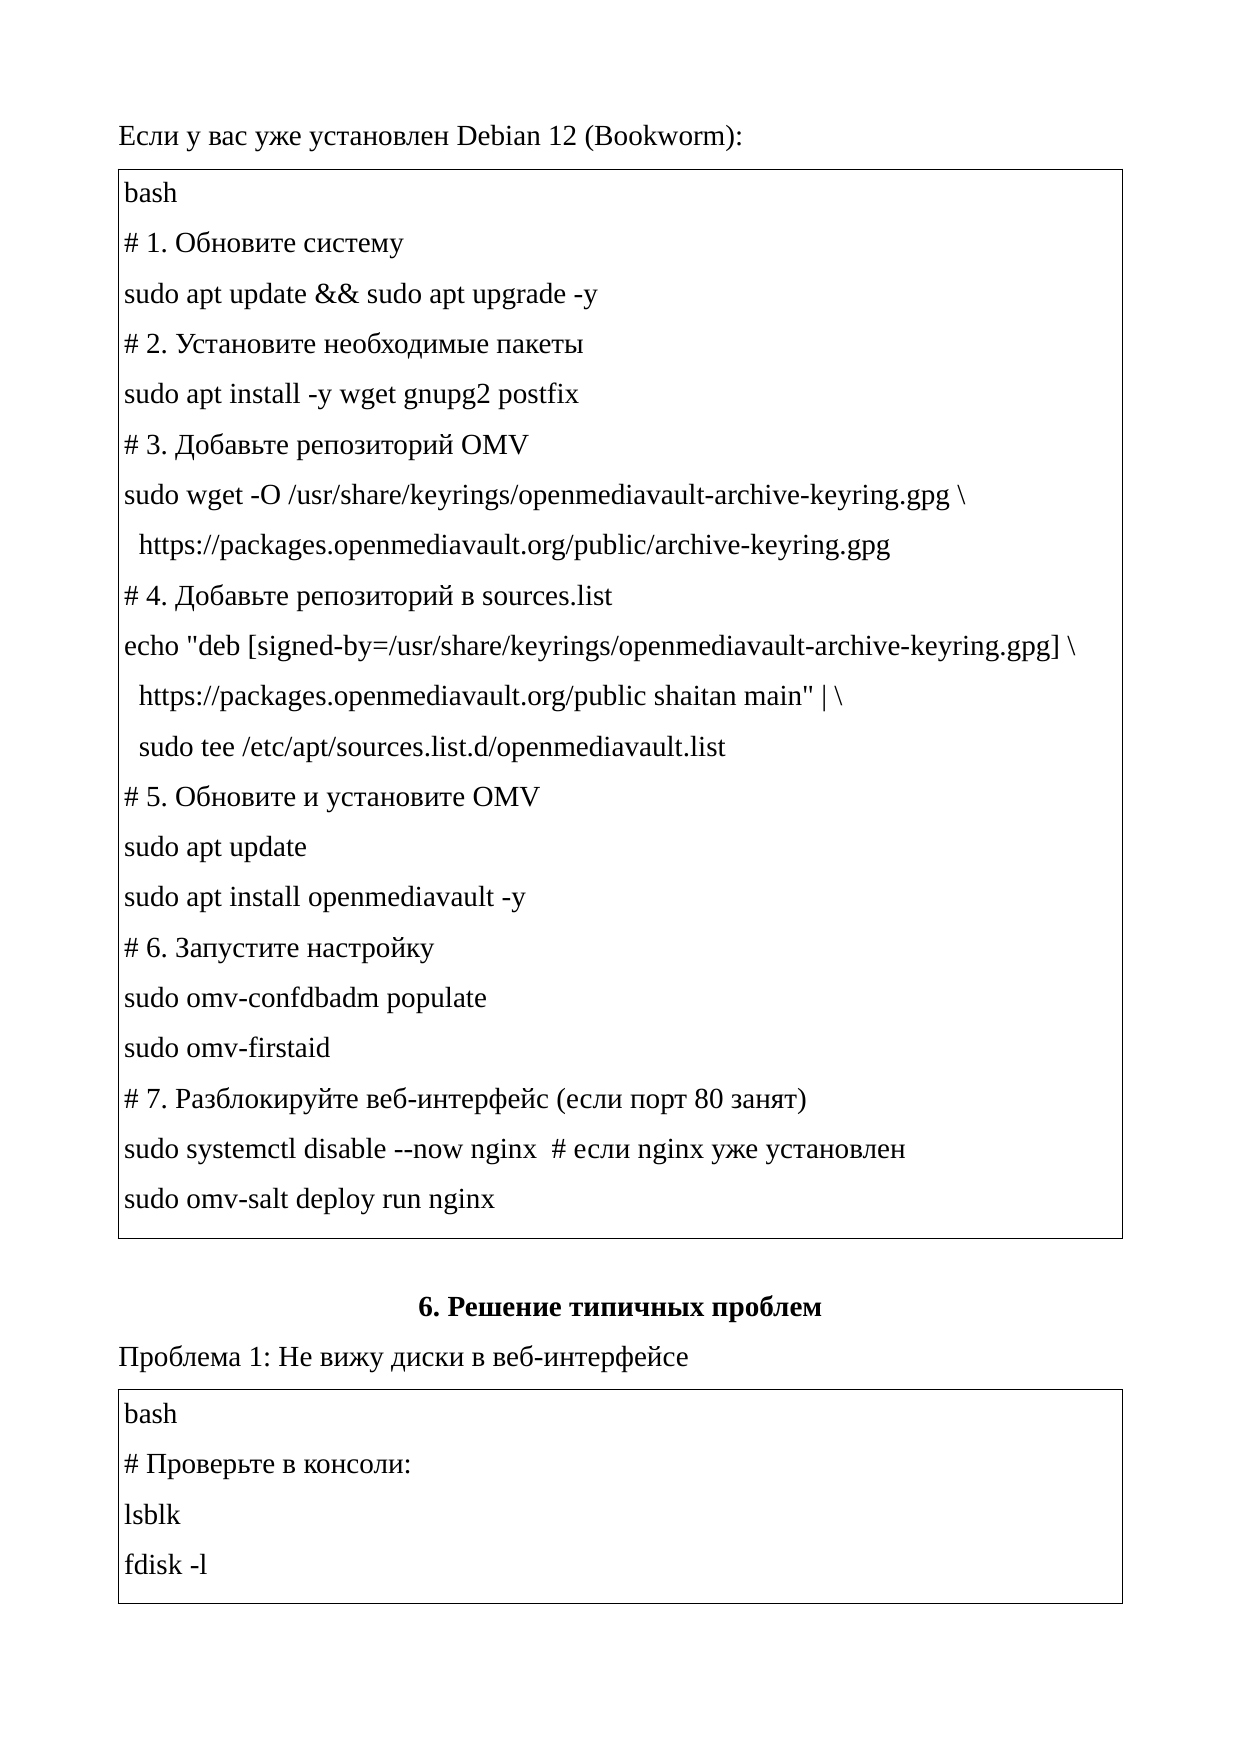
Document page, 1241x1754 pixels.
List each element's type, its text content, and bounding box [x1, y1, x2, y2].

table_header bash # 1. Обновите систему sudo apt update && sudo apt upgrade -y # 2. Установите необходимые пакеты sudo apt install -y wget gnupg2 postfix # 3. Добавьте репозиторий OMV sudo wget -O /usr/share/keyrings/openmediavault-archive-keyring.gpg \ https://packages.openmediavault.org/public/archive-keyring.gpg # 4. Добавьте репозиторий в sources.list echo "deb [signed-by=/usr/share/keyrings/openmediavault-archive-keyring.gpg] \ https://packages.openmediavault.org/public shaitan main" | \ sudo tee /etc/apt/sources.list.d/openmediavault.list # 5. Обновите и установите OMV sudo apt update sudo apt install openmediavault -y # 6. Запустите настройку sudo omv-confdbadm populate sudo omv-firstaid # 7. Разблокируйте веб-интерфейс (если порт 80 занят) sudo systemctl disable --now nginx # если nginx уже установлен sudo omv-salt deploy run nginx [119, 170, 1122, 1237]
text Если у вас уже установлен Debian 12 (Bookworm): [118, 118, 1122, 152]
text 6. Решение типичных проблем [118, 1289, 1122, 1322]
table_header bash # Проверьте в консоли: lsblk fdisk -l [119, 1390, 1122, 1603]
text Проблема 1: Не вижу диски в веб-интерфейсе [118, 1339, 1122, 1373]
